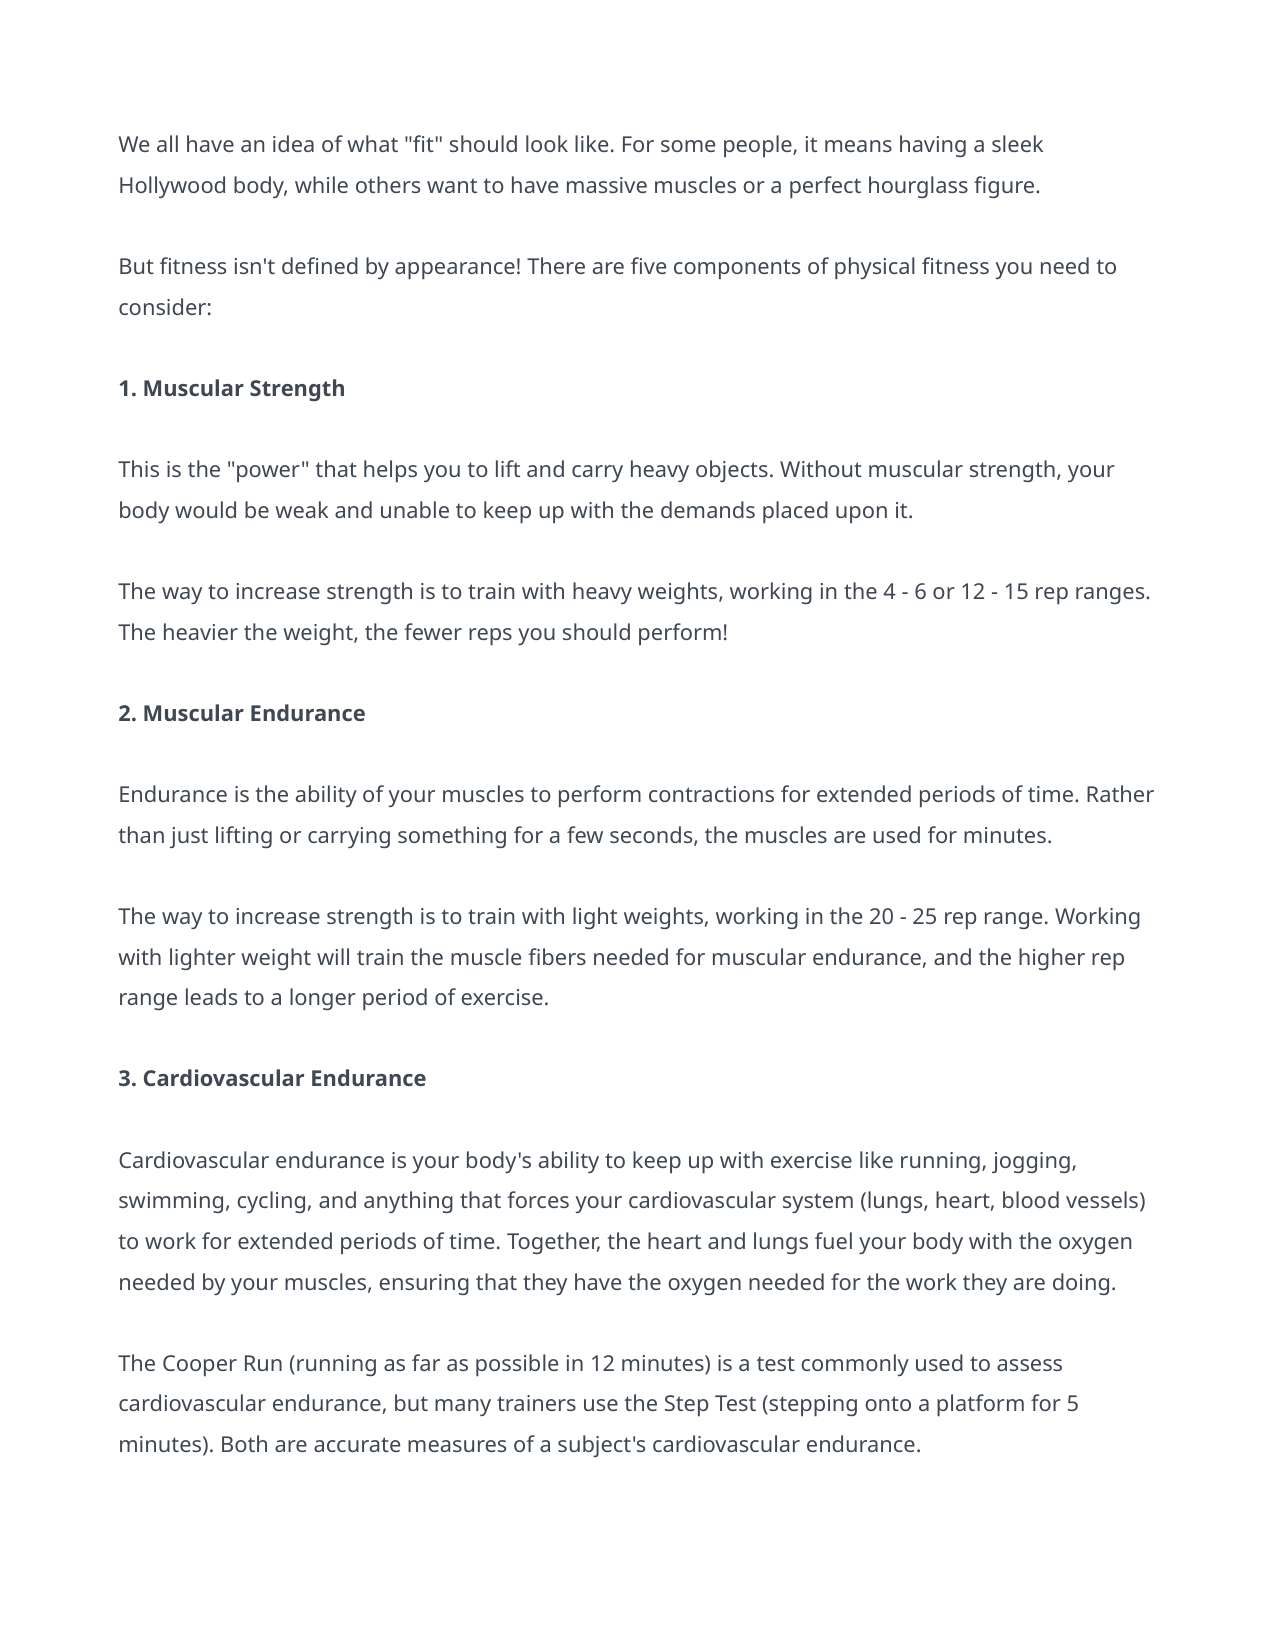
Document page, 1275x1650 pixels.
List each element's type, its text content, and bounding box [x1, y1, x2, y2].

text We all have an idea of what "fit" should look like. For some people, it means having a sleek Hollywood body, while others want to have massive muscles or a perfect hourglass figure. But fitness isn't defined by appearance! There are five components of physical fitness you need to consider: 1. Muscular Strength This is the "power" that helps you to lift and carry heavy objects. Without muscular strength, your body would be weak and unable to keep up with the demands placed upon it. The way to increase strength is to train with heavy weights, working in the 4 - 6 or 12 - 15 rep ranges. The heavier the weight, the fewer reps you should perform! 2. Muscular Endurance Endurance is the ability of your muscles to perform contractions for extended periods of time. Rather than just lifting or carrying something for a few seconds, the muscles are used for minutes. The way to increase strength is to train with light weights, working in the 20 - 25 rep range. Working with lighter weight will train the muscle fibers needed for muscular endurance, and the higher rep range leads to a longer period of exercise. 3. Cardiovascular Endurance Cardiovascular endurance is your body's ability to keep up with exercise like running, jogging, swimming, cycling, and anything that forces your cardiovascular system (lungs, heart, blood vessels) to work for extended periods of time. Together, the heart and lungs fuel your body with the oxygen needed by your muscles, ensuring that they have the oxygen needed for the work they are doing. The Cooper Run (running as far as possible in 12 minutes) is a test commonly used to assess cardiovascular endurance, but many trainers use the Step Test (stepping onto a platform for 5 minutes). Both are accurate measures of a subject's cardiovascular endurance. [118, 118, 1157, 1499]
